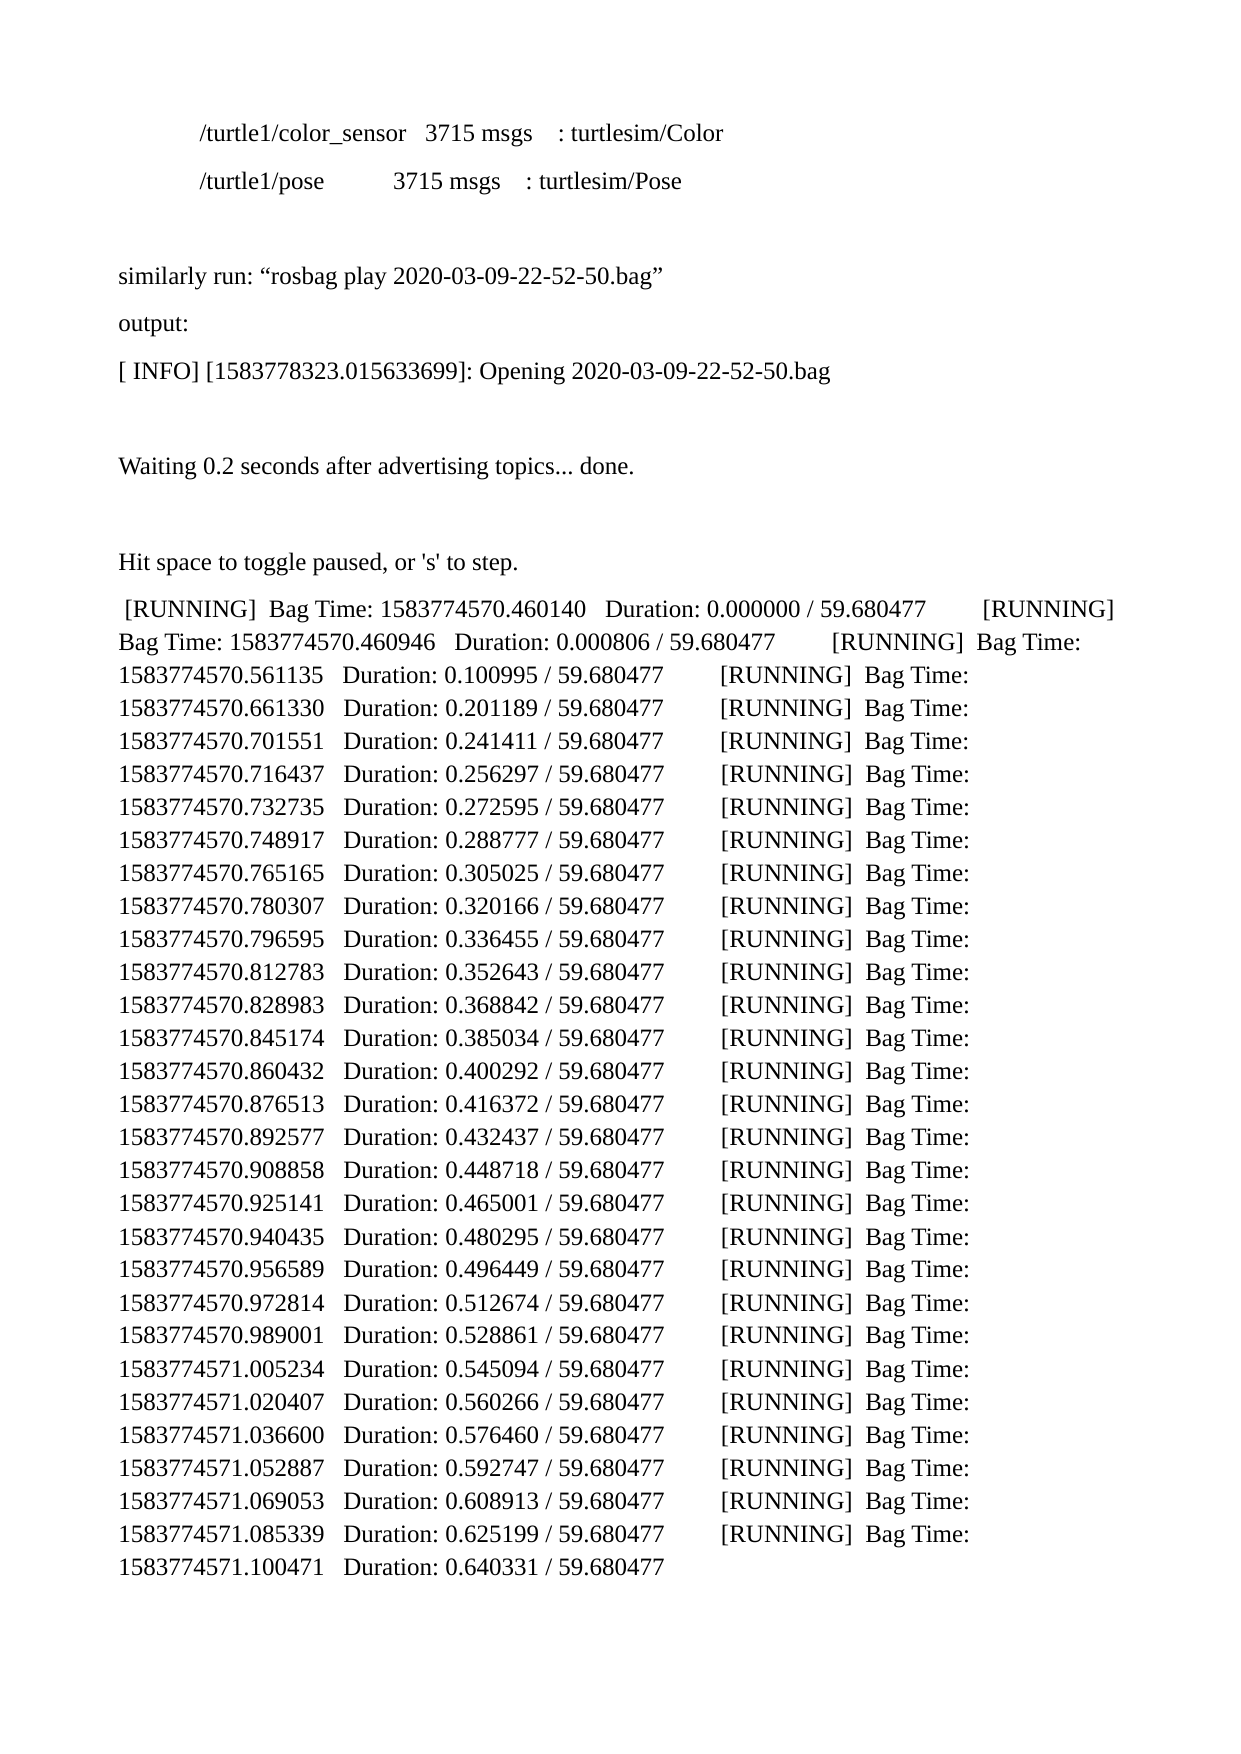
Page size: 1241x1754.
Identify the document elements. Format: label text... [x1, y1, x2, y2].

text /turtle1/pose 3715 msgs : turtlesim/Pose [118, 166, 1122, 194]
text Waiting 0.2 seconds after advertising topics... done. [118, 451, 1122, 480]
text similarly run: “rosbag play 2020-03-09-22-52-50.bag” [118, 261, 1122, 290]
text /turtle1/color_sensor 3715 msgs : turtlesim/Color [118, 118, 1122, 147]
text [RUNNING] Bag Time: 1583774570.460140 Duration: 0.000000 / 59.680477 [RUNNING] Bag Time: 1583774570.460946 Duration: 0.000806 / 59.680477 [RUNNING] Bag Time: 1583774570.561135 Duration: 0.100995 / 59.680477 [RUNNING] Bag Time: 1583774570.661330 Duration: 0.201189 / 59.680477 [RUNNING] Bag Time: 1583774570.701551 Duration: 0.241411 / 59.680477 [RUNNING] Bag Time: 1583774570.716437 Duration: 0.256297 / 59.680477 [RUNNING] Bag Time: 1583774570.732735 Duration: 0.272595 / 59.680477 [RUNNING] Bag Time: 1583774570.748917 Duration: 0.288777 / 59.680477 [RUNNING] Bag Time: 1583774570.765165 Duration: 0.305025 / 59.680477 [RUNNING] Bag Time: 1583774570.780307 Duration: 0.320166 / 59.680477 [RUNNING] Bag Time: 1583774570.796595 Duration: 0.336455 / 59.680477 [RUNNING] Bag Time: 1583774570.812783 Duration: 0.352643 / 59.680477 [RUNNING] Bag Time: 1583774570.828983 Duration: 0.368842 / 59.680477 [RUNNING] Bag Time: 1583774570.845174 Duration: 0.385034 / 59.680477 [RUNNING] Bag Time: 1583774570.860432 Duration: 0.400292 / 59.680477 [RUNNING] Bag Time: 1583774570.876513 Duration: 0.416372 / 59.680477 [RUNNING] Bag Time: 1583774570.892577 Duration: 0.432437 / 59.680477 [RUNNING] Bag Time: 1583774570.908858 Duration: 0.448718 / 59.680477 [RUNNING] Bag Time: 1583774570.925141 Duration: 0.465001 / 59.680477 [RUNNING] Bag Time: 1583774570.940435 Duration: 0.480295 / 59.680477 [RUNNING] Bag Time: 1583774570.956589 Duration: 0.496449 / 59.680477 [RUNNING] Bag Time: 1583774570.972814 Duration: 0.512674 / 59.680477 [RUNNING] Bag Time: 1583774570.989001 Duration: 0.528861 / 59.680477 [RUNNING] Bag Time: 1583774571.005234 Duration: 0.545094 / 59.680477 [RUNNING] Bag Time: 1583774571.020407 Duration: 0.560266 / 59.680477 [RUNNING] Bag Time: 1583774571.036600 Duration: 0.576460 / 59.680477 [RUNNING] Bag Time: 1583774571.052887 Duration: 0.592747 / 59.680477 [RUNNING] Bag Time: 1583774571.069053 Duration: 0.608913 / 59.680477 [RUNNING] Bag Time: 1583774571.085339 Duration: 0.625199 / 59.680477 [RUNNING] Bag Time: 1583774571.100471 Duration: 0.640331 / 59.680477 [118, 594, 1122, 1581]
text output: [118, 308, 1122, 337]
text Hit space to toggle paused, or 's' to step. [118, 547, 1122, 575]
text [ INFO] [1583778323.015633699]: Opening 2020-03-09-22-52-50.bag [118, 356, 1122, 385]
